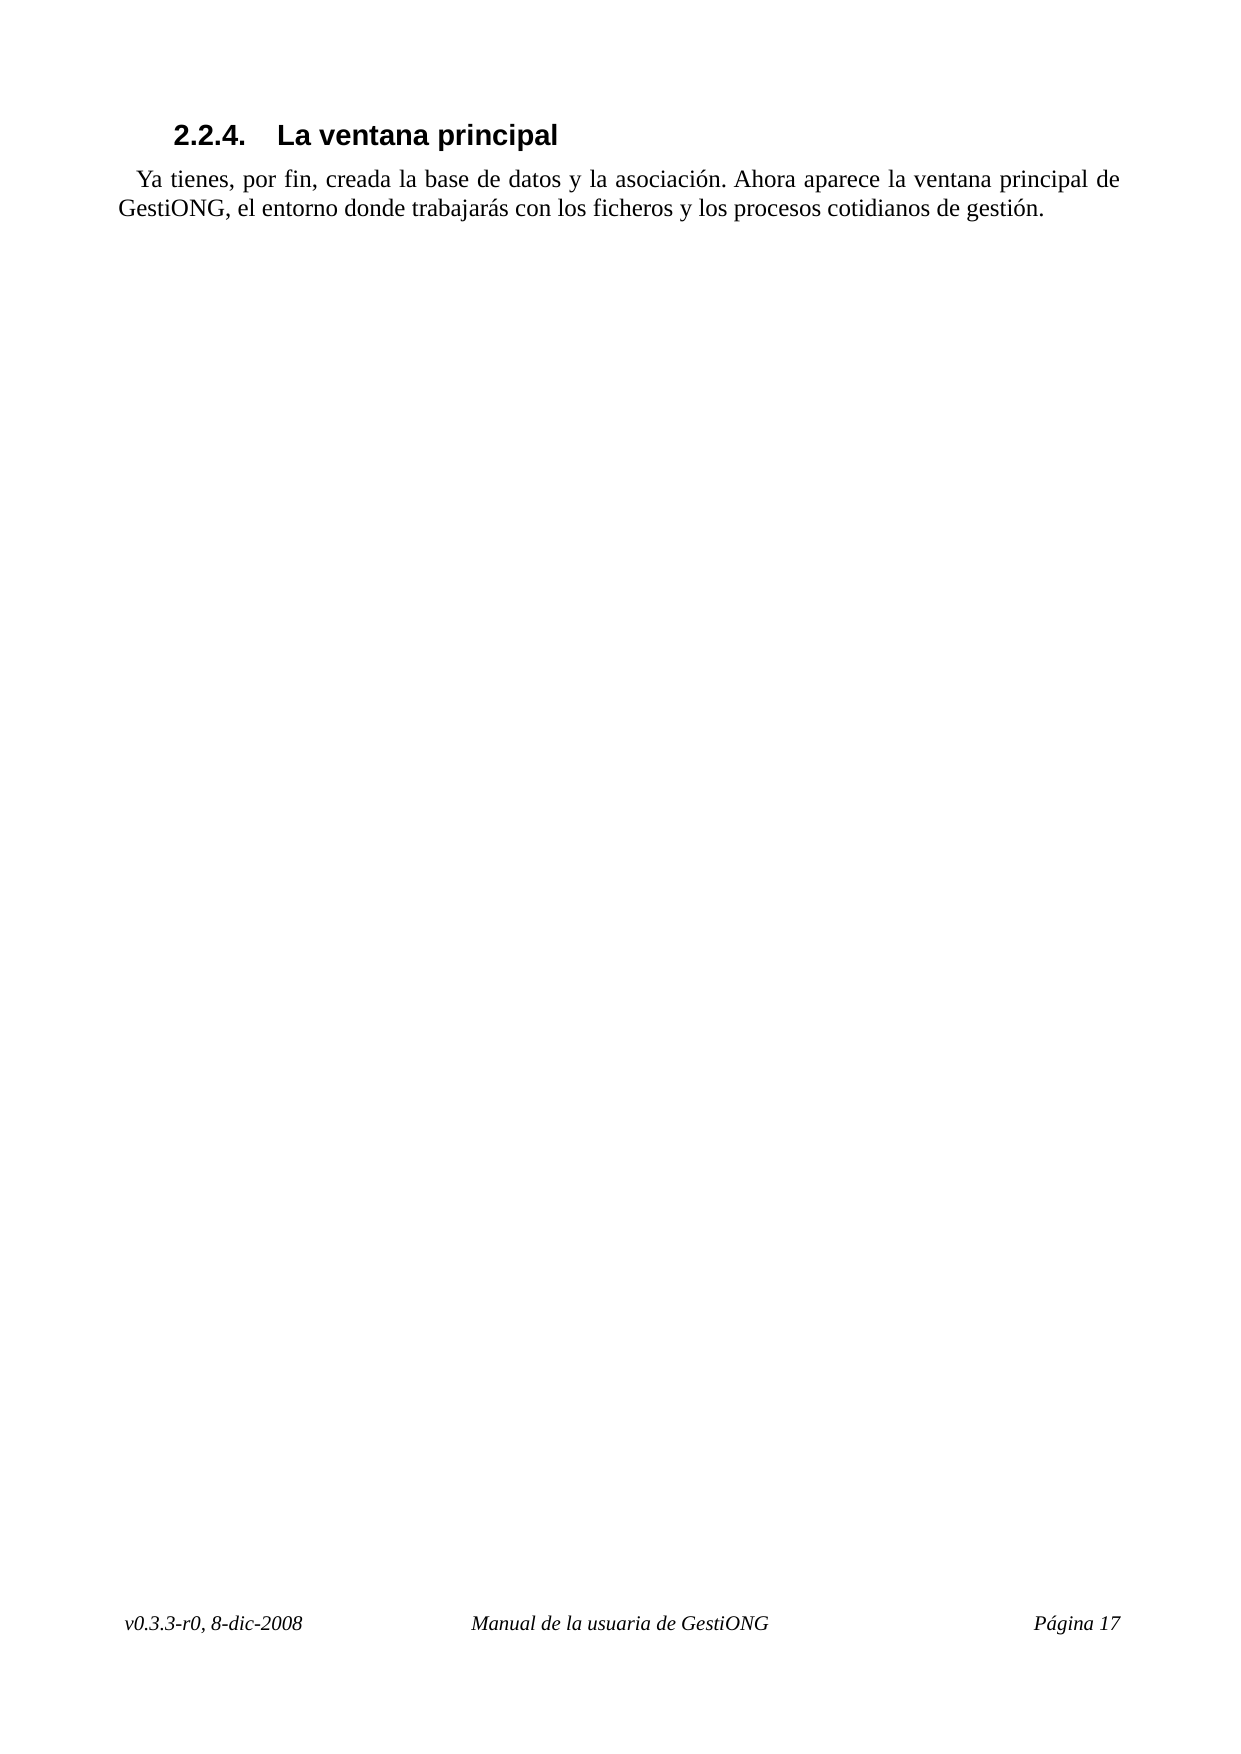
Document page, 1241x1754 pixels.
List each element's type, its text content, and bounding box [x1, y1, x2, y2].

text Ya tienes, por fin, creada la base de datos y la asociación. Ahora aparece la ventana principal de GestiONG, el entorno donde trabajarás con los ficheros y los procesos cotidianos de gestión. [118, 164, 1122, 222]
subtitle La ventana principal [118, 118, 1122, 152]
